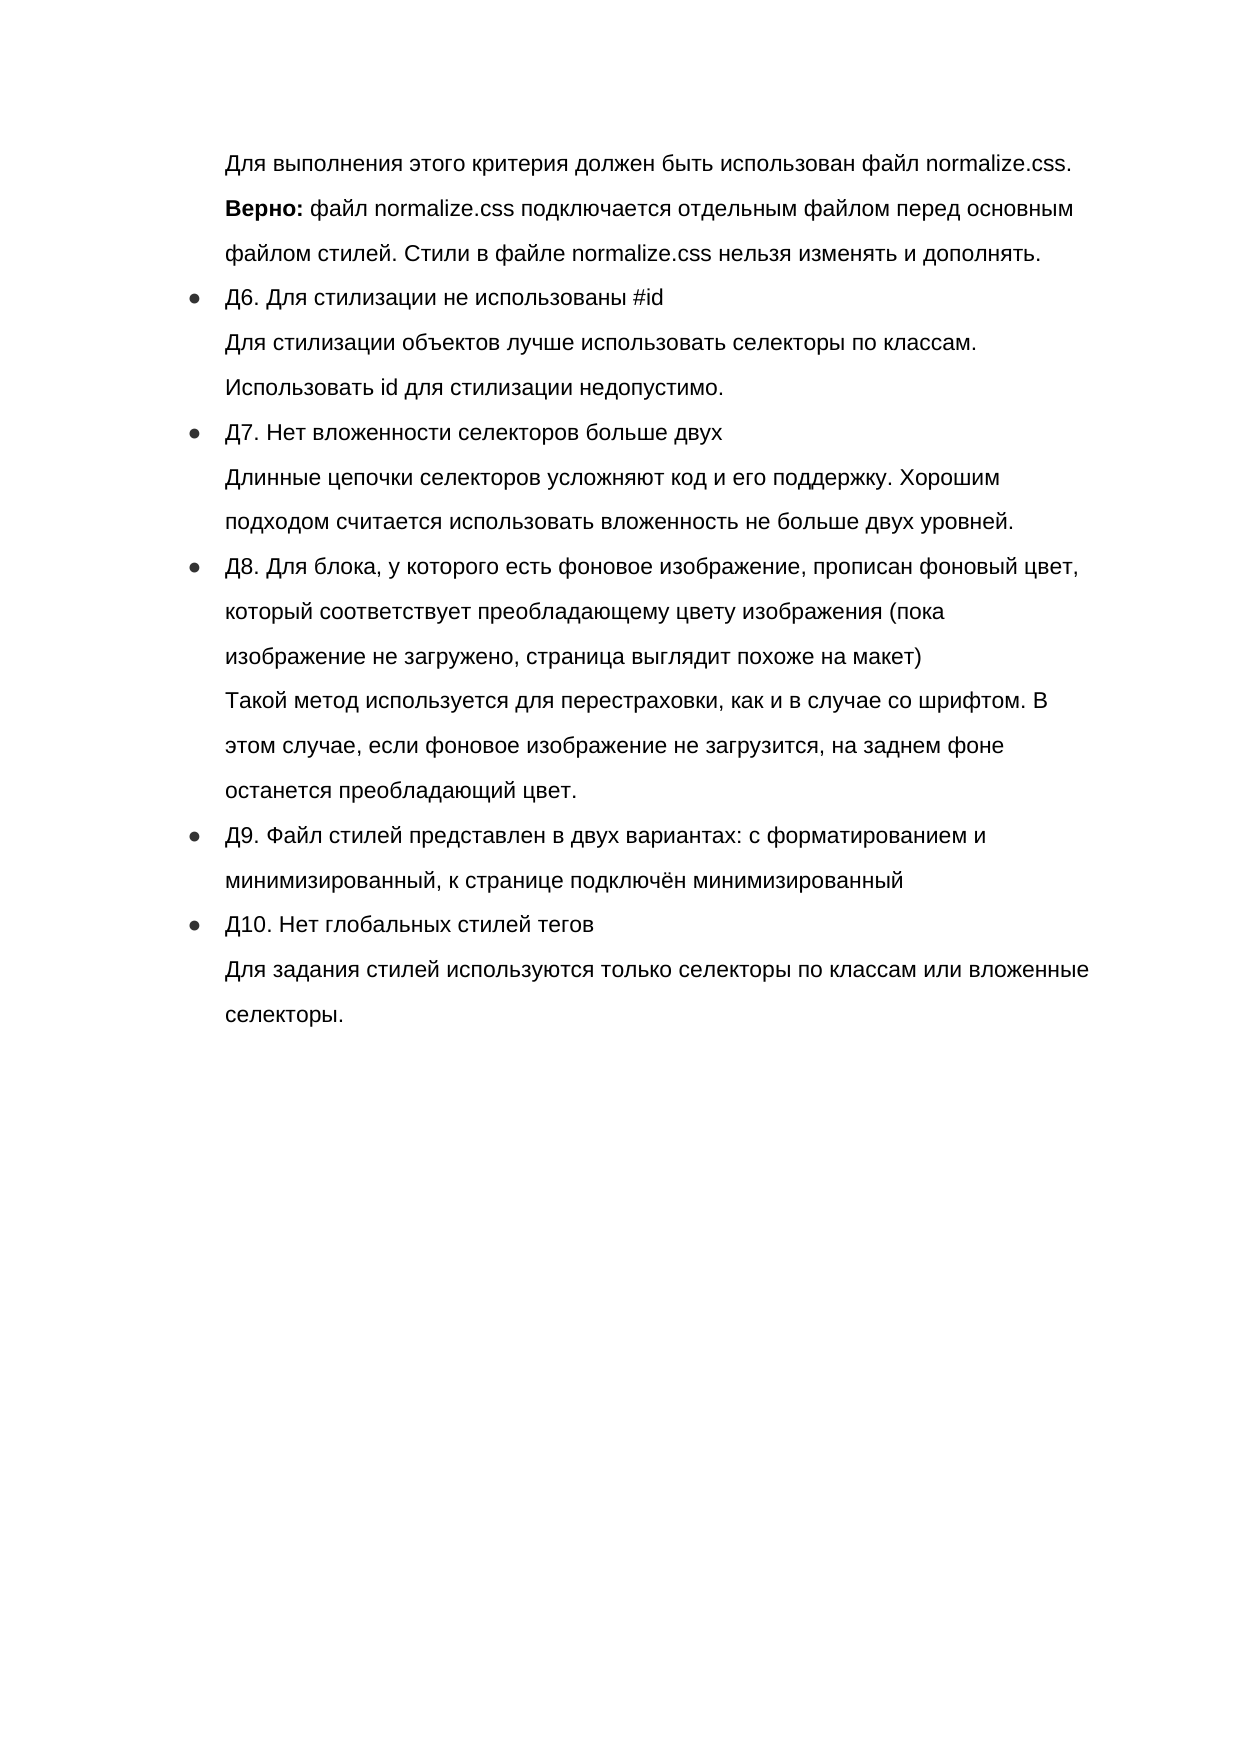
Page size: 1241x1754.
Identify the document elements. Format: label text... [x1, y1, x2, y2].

list Д9. Файл стилей представлен в двух вариантах: с форматированием и минимизированный, к странице подключён минимизированный [187, 822, 1090, 893]
list Д10. Нет глобальных стилей тегов Для задания стилей используются только селекторы по классам или вложенные селекторы. [187, 911, 1090, 1027]
list Для выполнения этого критерия должен быть использован файл normalize.css. Верно: файл normalize.css подключается отдельным файлом перед основным файлом стилей. Стили в файле normalize.css нельзя изменять и дополнять. [187, 150, 1090, 266]
list Д6. Для стилизации не использованы #id Для стилизации объектов лучше использовать селекторы по классам. Использовать id для стилизации недопустимо. [187, 284, 1090, 400]
list Д8. Для блока, у которого есть фоновое изображение, прописан фоновый цвет, который соответствует преобладающему цвету изображения (пока изображение не загружено, страница выглядит похоже на макет) Такой метод используется для перестраховки, как и в случае со шрифтом. В этом случае, если фоновое изображение не загрузится, на заднем фоне останется преобладающий цвет. [187, 553, 1090, 803]
list Д7. Нет вложенности селекторов больше двух Длинные цепочки селекторов усложняют код и его поддержку. Хорошим подходом считается использовать вложенность не больше двух уровней. [187, 419, 1090, 535]
